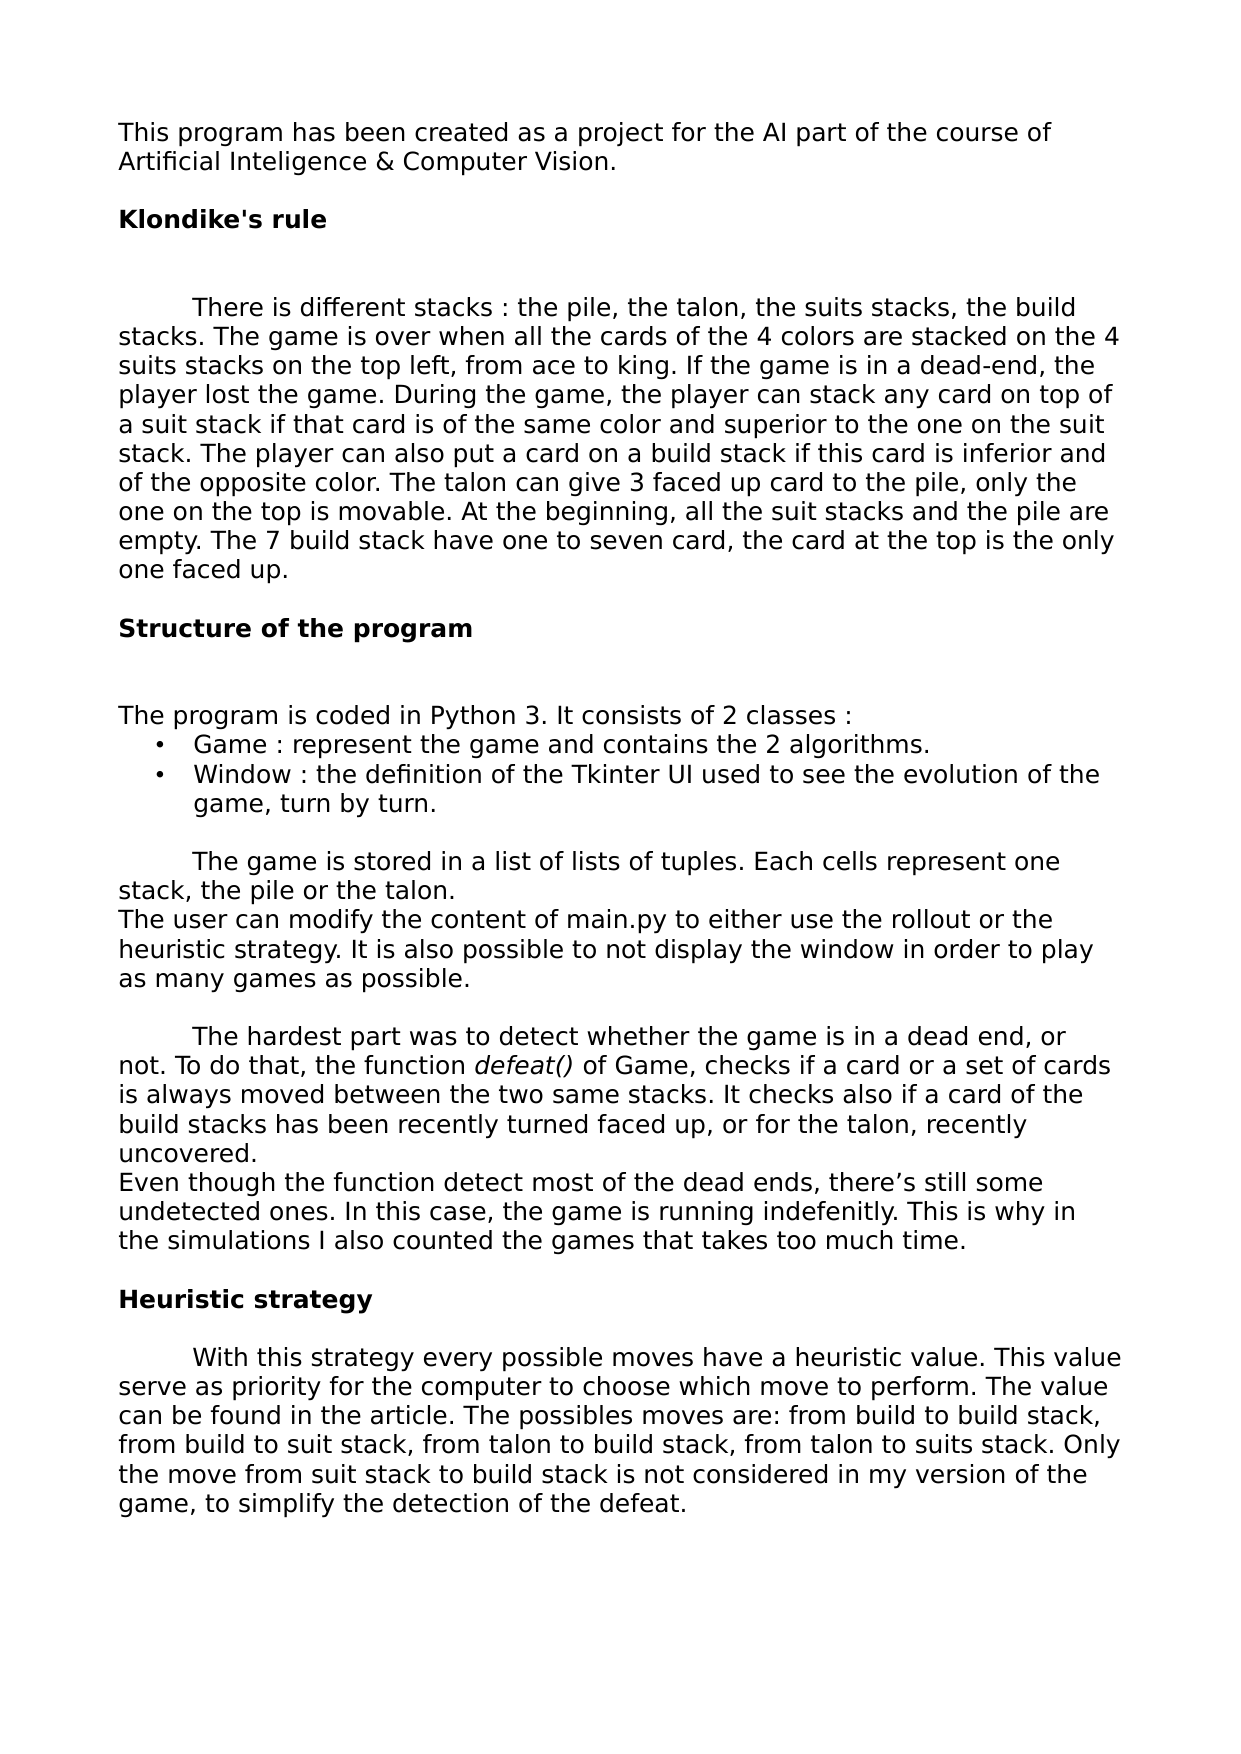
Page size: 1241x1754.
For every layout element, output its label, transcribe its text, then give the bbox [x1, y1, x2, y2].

text The user can modify the content of main.py to either use the rollout or the heuristic strategy. It is also possible to not display the window in order to play as many games as possible. [118, 906, 1122, 993]
text The hardest part was to detect whether the game is in a dead end, or not. To do that, the function defeat() of Game, checks if a card or a set of cards is always moved between the two same stacks. It checks also if a card of the build stacks has been recently turned faced up, or for the talon, recently uncovered. [118, 1022, 1122, 1168]
text Even though the function detect most of the dead ends, there’s still some undetected ones. In this case, the game is running indefenitly. This is why in the simulations I also counted the games that takes too much time. [118, 1168, 1122, 1256]
text There is different stacks : the pile, the talon, the suits stacks, the build stacks. The game is over when all the cards of the 4 colors are stacked on the 4 suits stacks on the top left, from ace to king. If the game is in a dead-end, the player lost the game. During the game, the player can stack any card on top of a suit stack if that card is of the same color and superior to the one on the suit stack. The player can also put a card on a build stack if this card is inferior and of the opposite color. The talon can give 3 faced up card to the pile, only the one on the top is movable. At the beginning, all the suit stacks and the pile are empty. The 7 build stack have one to seven card, the card at the top is the only one faced up. [118, 293, 1122, 585]
text With this strategy every possible moves have a heuristic value. This value serve as priority for the computer to choose which move to perform. The value can be found in the article. The possibles moves are: from build to build stack, from build to suit stack, from talon to build stack, from talon to suits stack. Only the move from suit stack to build stack is not considered in my version of the game, to simplify the detection of the defeat. [118, 1343, 1122, 1518]
text This program has been created as a project for the AI part of the course of Artificial Inteligence & Computer Vision. [118, 118, 1122, 176]
text Structure of the program [118, 614, 1122, 643]
list Window : the definition of the Tkinter UI used to see the evolution of the game, turn by turn. [156, 760, 1122, 818]
text Klondike's rule [118, 206, 1122, 235]
list Game : represent the game and contains the 2 algorithms. [156, 731, 1122, 760]
text Heuristic strategy [118, 1285, 1122, 1314]
text The game is stored in a list of lists of tuples. Each cells represent one stack, the pile or the talon. [118, 847, 1122, 906]
text The program is coded in Python 3. It consists of 2 classes : [118, 701, 1122, 731]
